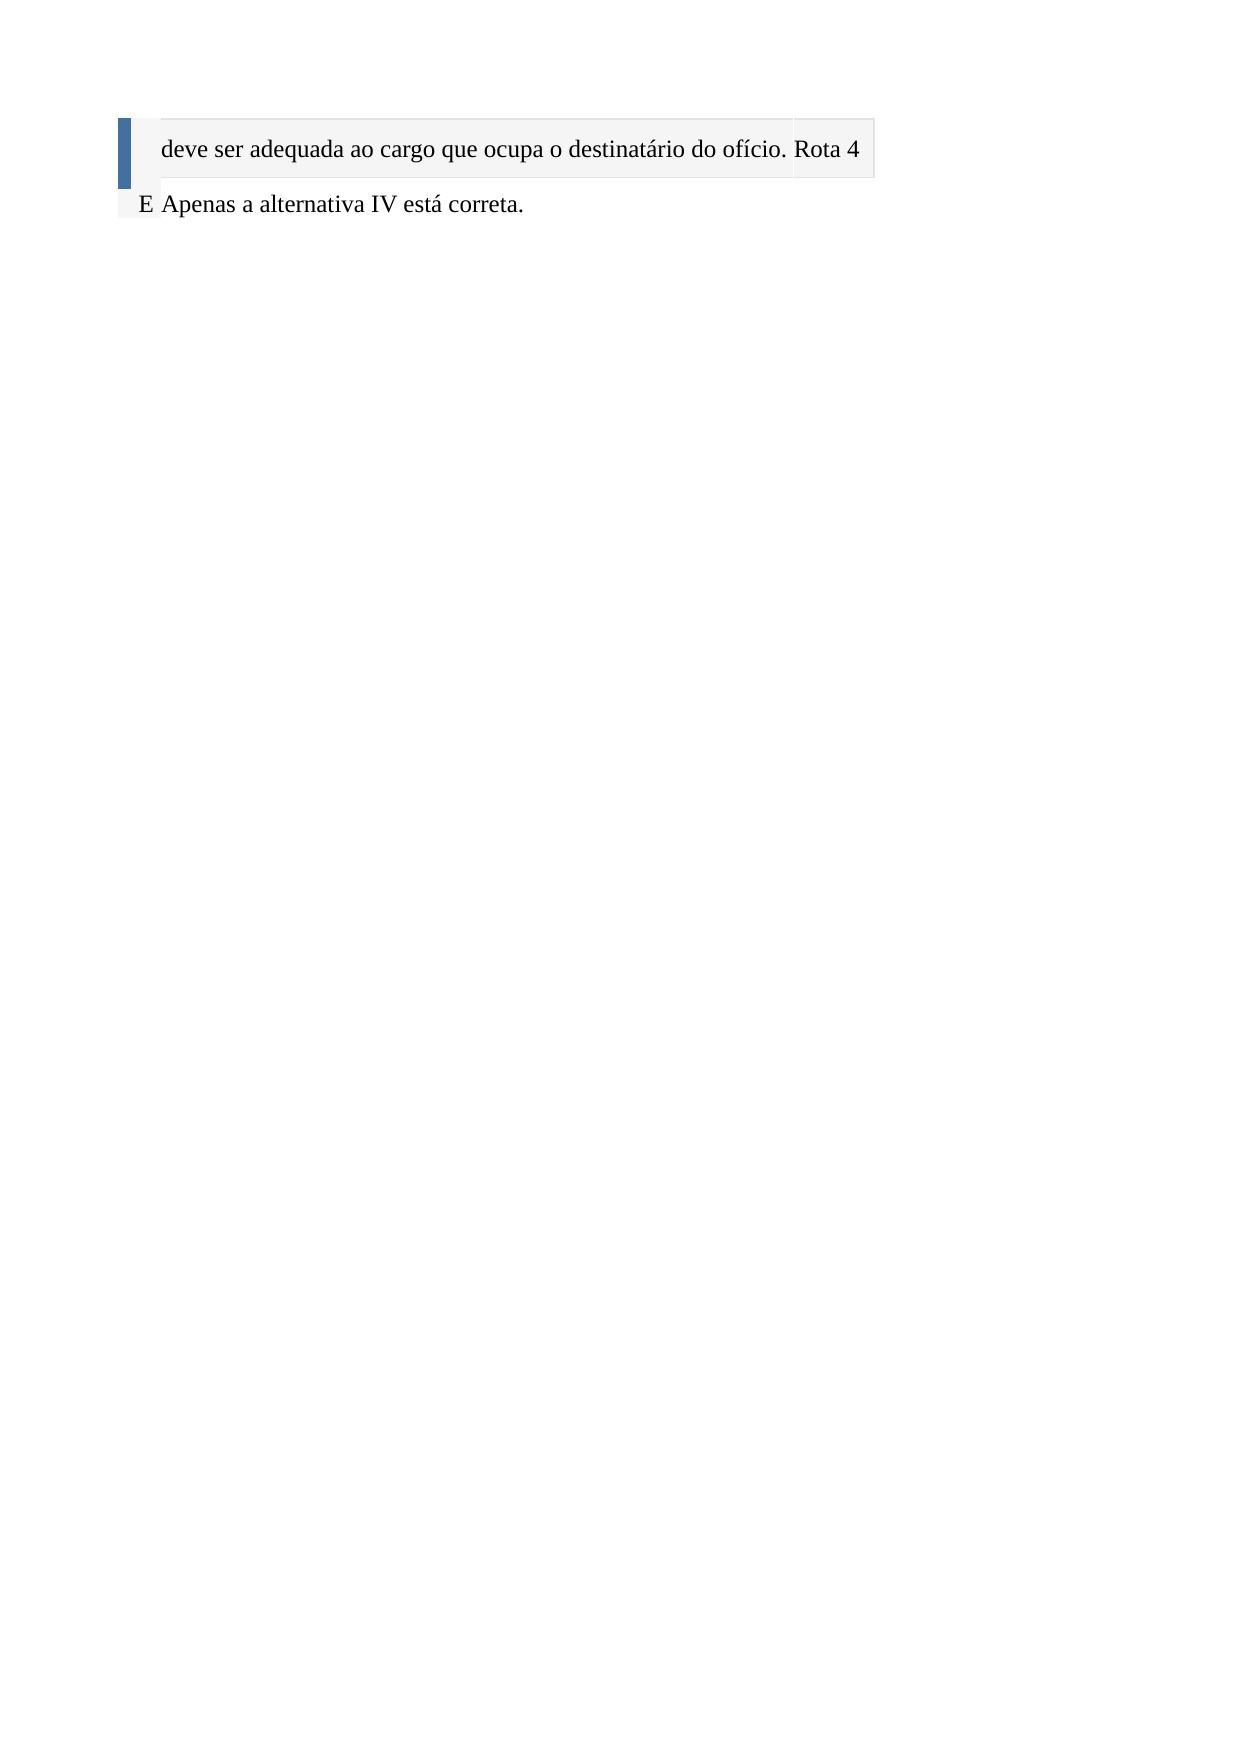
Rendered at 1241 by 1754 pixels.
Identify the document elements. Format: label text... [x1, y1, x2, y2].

table_cell E [131, 189, 161, 218]
table_cell [118, 189, 131, 218]
table_cell deve ser adequada ao cargo que ocupa o destinatário do ofício. Rota 4 [161, 118, 1122, 189]
table_cell [131, 118, 161, 189]
table_cell Apenas a alternativa IV está correta. [161, 189, 1122, 218]
table_cell [118, 118, 131, 189]
